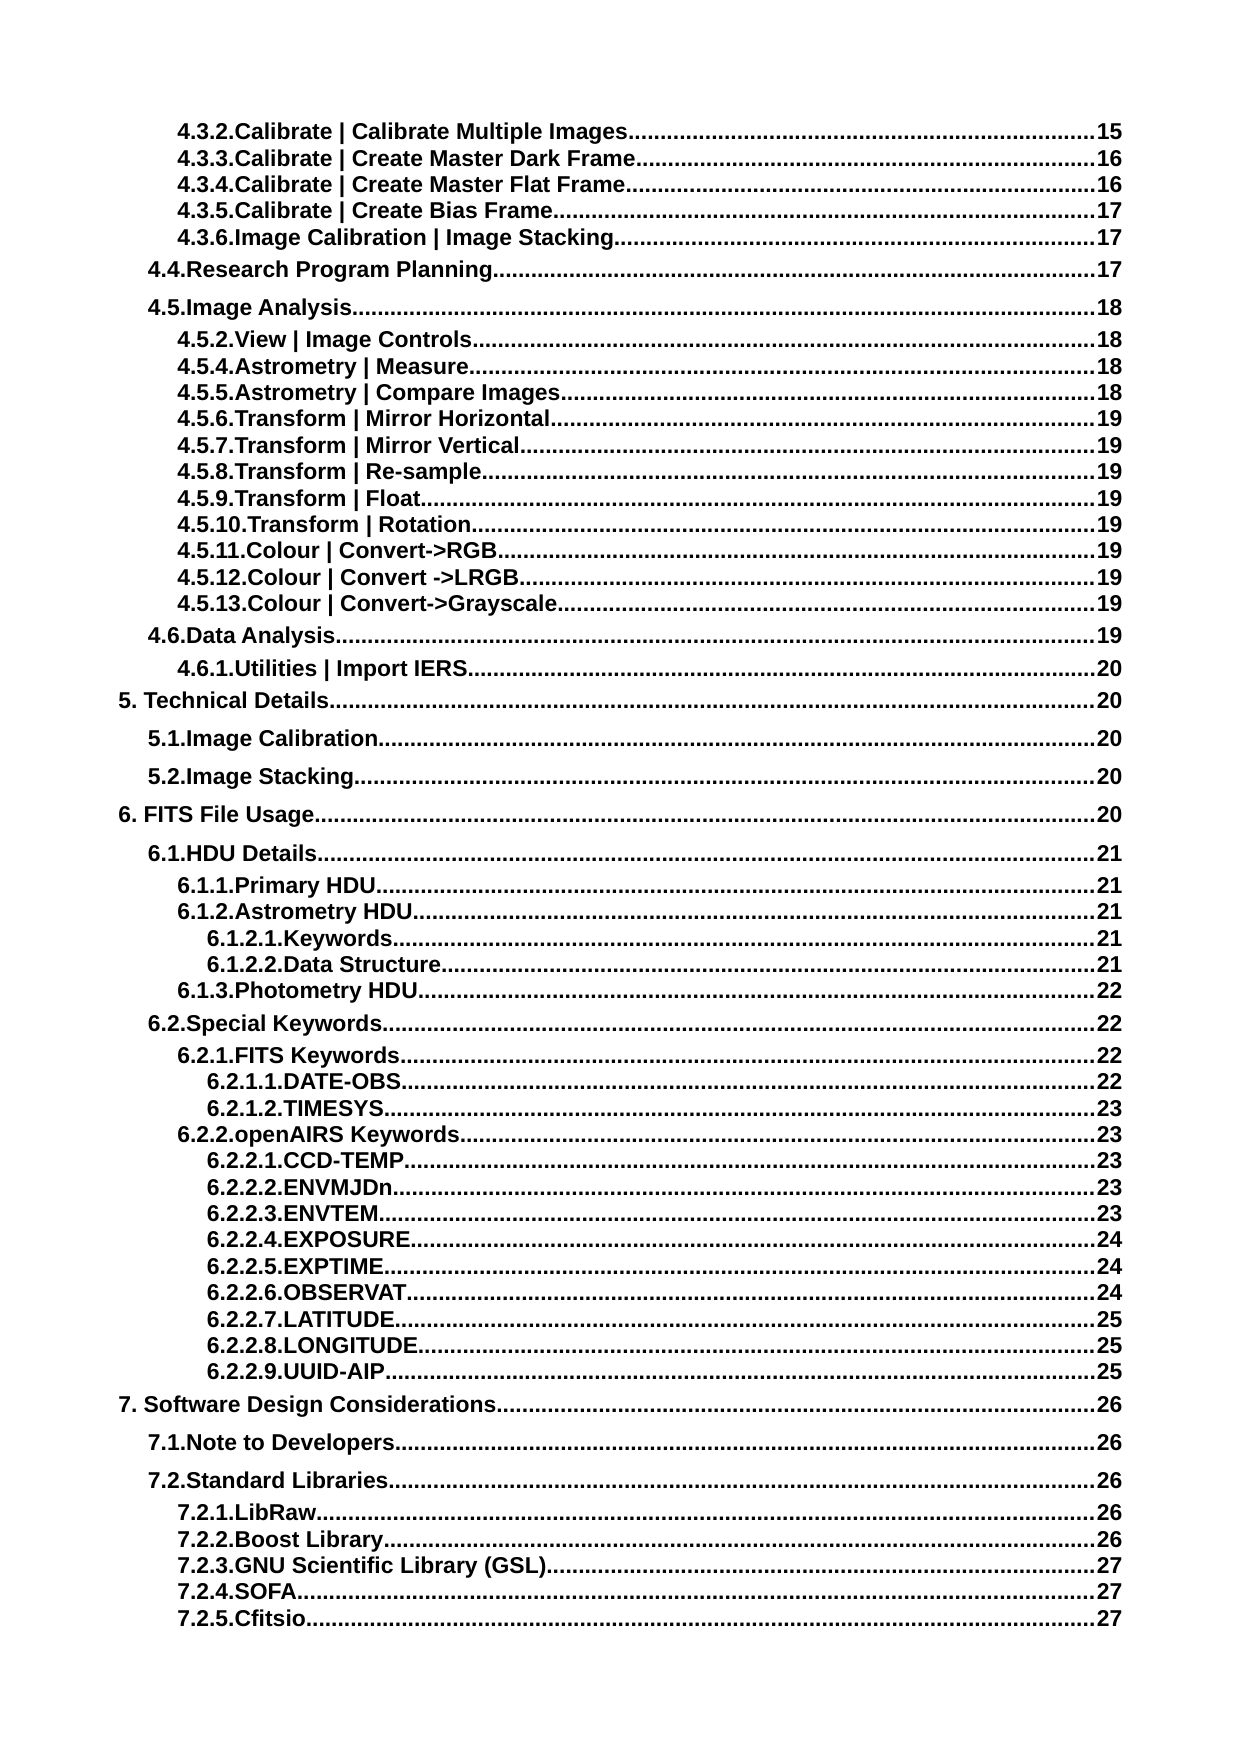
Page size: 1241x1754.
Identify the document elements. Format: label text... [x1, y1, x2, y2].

subtitle 6.2.Special Keywords 22 [118, 1010, 1122, 1036]
text 4.5.5.Astrometry | Compare Images 18 [177, 379, 1122, 405]
subtitle 6.1.HDU Details 21 [118, 840, 1122, 866]
text 6.2.2.2.ENVMJDn 23 [207, 1174, 1122, 1200]
text 4.5.8.Transform | Re-sample 19 [177, 458, 1122, 484]
text 7.2.2.Boost Library 26 [177, 1526, 1122, 1552]
text 6.1.2.2.Data Structure 21 [207, 951, 1122, 977]
text 7.2.3.GNU Scientific Library (GSL) 27 [177, 1552, 1122, 1578]
text 6.2.2.4.EXPOSURE 24 [207, 1226, 1122, 1253]
subtitle 4.4.Research Program Planning 17 [118, 256, 1122, 282]
text 4.3.6.Image Calibration | Image Stacking 17 [177, 223, 1122, 250]
subtitle 7.2.Standard Libraries 26 [118, 1467, 1122, 1493]
text 6.1.3.Photometry HDU 22 [177, 977, 1122, 1004]
subtitle 4.6.Data Analysis 19 [118, 622, 1122, 648]
text 4.3.4.Calibrate | Create Master Flat Frame 16 [177, 171, 1122, 197]
text 4.3.2.Calibrate | Calibrate Multiple Images 15 [177, 118, 1122, 144]
text 7.2.1.LibRaw 26 [177, 1499, 1122, 1526]
subtitle 7. Software Design Considerations 26 [118, 1391, 1122, 1417]
text 6.1.2.1.Keywords 21 [207, 925, 1122, 951]
text 6.2.2.7.LATITUDE 25 [207, 1306, 1122, 1332]
text 6.2.2.9.UUID-AIP 25 [207, 1358, 1122, 1384]
text 4.6.1.Utilities | Import IERS 20 [177, 654, 1122, 681]
text 6.2.2.openAIRS Keywords 23 [177, 1121, 1122, 1147]
text 6.2.2.8.LONGITUDE 25 [207, 1332, 1122, 1358]
subtitle 5.1.Image Calibration 20 [118, 725, 1122, 751]
text 7.2.4.SOFA 27 [177, 1578, 1122, 1605]
subtitle 4.5.Image Analysis 18 [118, 294, 1122, 320]
text 4.3.5.Calibrate | Create Bias Frame 17 [177, 197, 1122, 223]
subtitle 5.2.Image Stacking 20 [118, 763, 1122, 789]
text 4.5.13.Colour | Convert->Grayscale 19 [177, 590, 1122, 616]
text 6.2.1.FITS Keywords 22 [177, 1042, 1122, 1068]
text 6.2.2.1.CCD-TEMP 23 [207, 1147, 1122, 1174]
subtitle 7.1.Note to Developers 26 [118, 1429, 1122, 1455]
text 4.5.9.Transform | Float 19 [177, 484, 1122, 511]
text 6.2.1.2.TIMESYS 23 [207, 1095, 1122, 1121]
subtitle 5. Technical Details 20 [118, 687, 1122, 713]
text 6.2.2.5.EXPTIME 24 [207, 1253, 1122, 1279]
text 4.5.11.Colour | Convert->RGB 19 [177, 537, 1122, 563]
text 6.1.2.Astrometry HDU 21 [177, 898, 1122, 925]
text 4.3.3.Calibrate | Create Master Dark Frame 16 [177, 144, 1122, 171]
text 4.5.6.Transform | Mirror Horizontal 19 [177, 405, 1122, 432]
text 7.2.5.Cfitsio 27 [177, 1605, 1122, 1631]
text 4.5.2.View | Image Controls 18 [177, 326, 1122, 353]
subtitle 6. FITS File Usage 20 [118, 801, 1122, 828]
text 6.1.1.Primary HDU 21 [177, 872, 1122, 898]
text 4.5.7.Transform | Mirror Vertical 19 [177, 432, 1122, 458]
text 6.2.1.1.DATE-OBS 22 [207, 1068, 1122, 1095]
text 4.5.12.Colour | Convert ->LRGB 19 [177, 563, 1122, 590]
text 4.5.10.Transform | Rotation 19 [177, 511, 1122, 537]
text 6.2.2.6.OBSERVAT 24 [207, 1279, 1122, 1306]
text 4.5.4.Astrometry | Measure 18 [177, 353, 1122, 379]
text 6.2.2.3.ENVTEM 23 [207, 1200, 1122, 1226]
